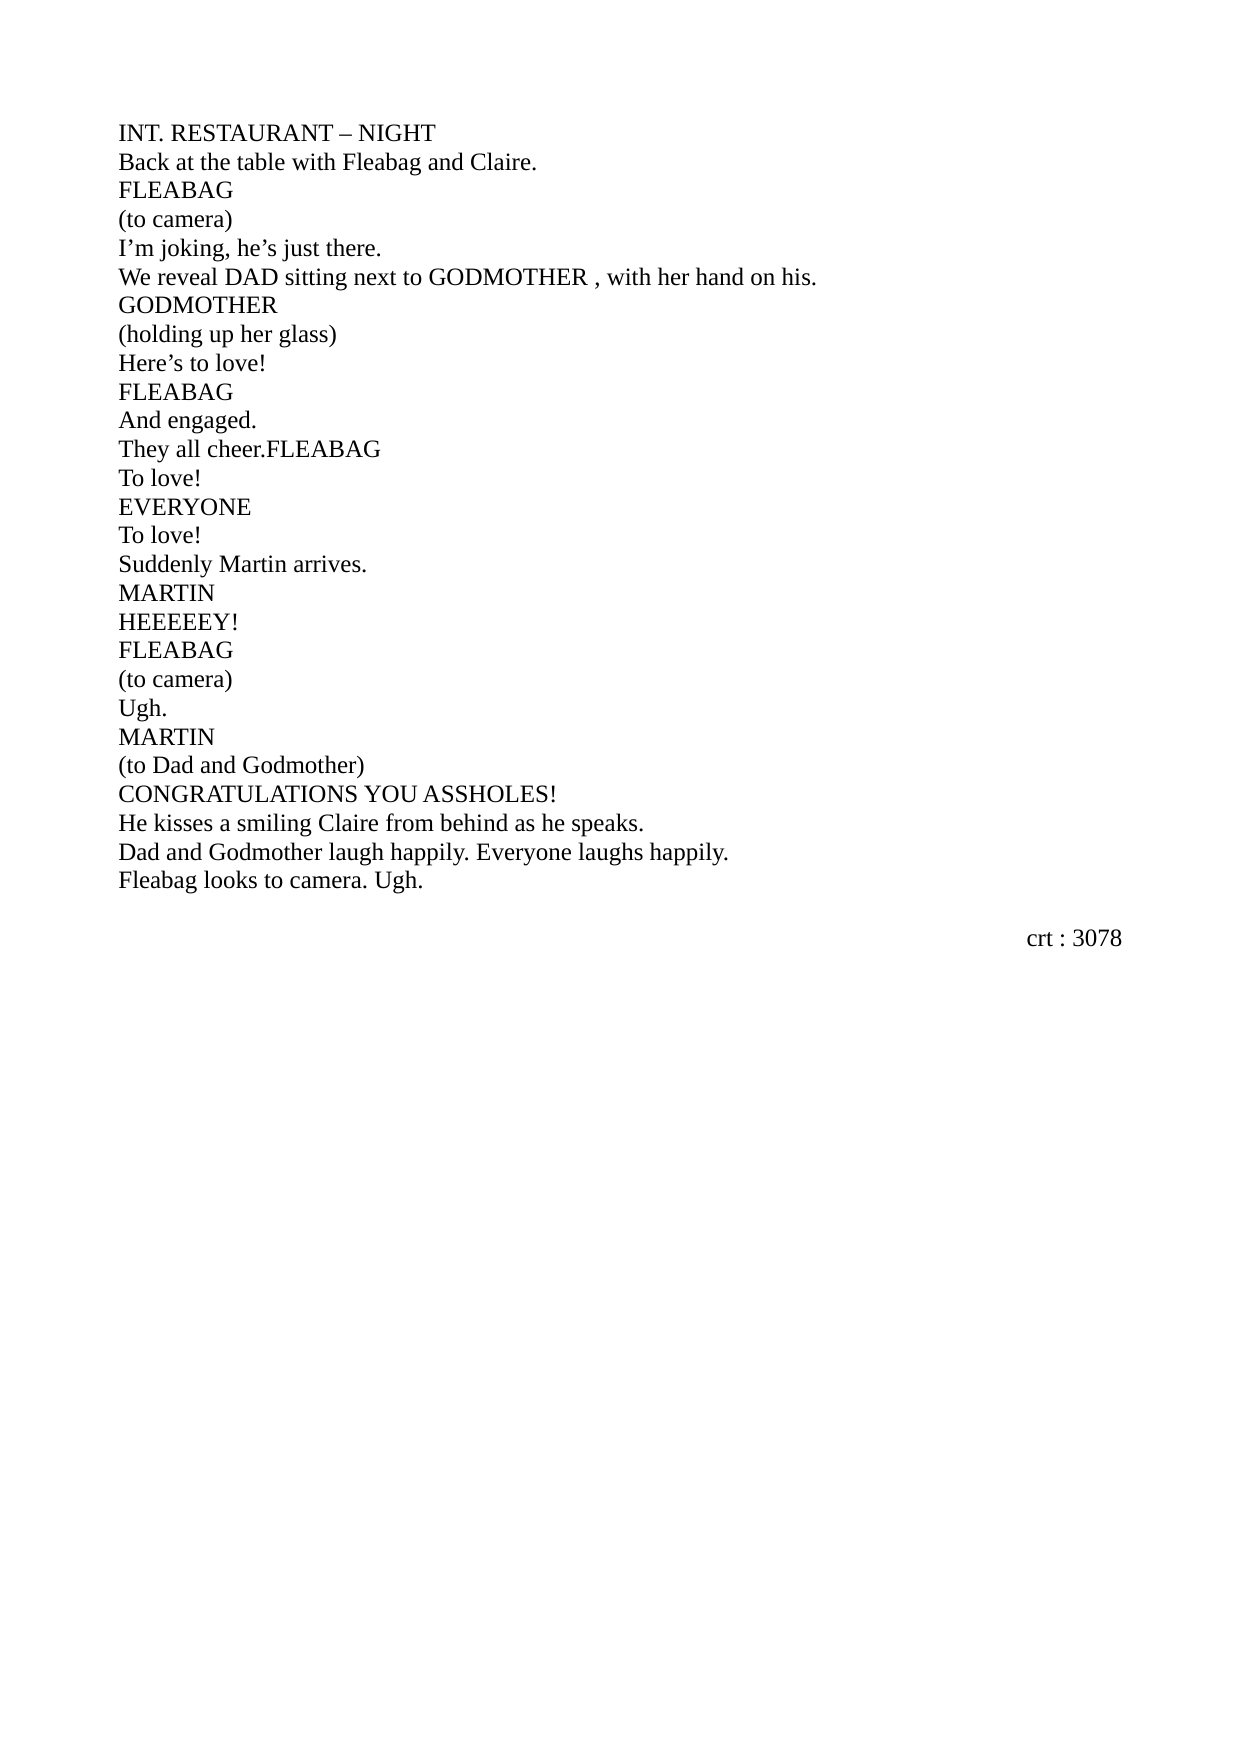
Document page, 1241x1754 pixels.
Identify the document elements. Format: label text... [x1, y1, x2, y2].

text CONGRATULATIONS YOU ASSHOLES! [118, 779, 1122, 808]
text (to Dad and Godmother) [118, 751, 1122, 779]
text Back at the table with Fleabag and Claire. [118, 147, 1122, 176]
text MARTIN [118, 722, 1122, 751]
text FLEABAG [118, 377, 1122, 406]
text To love! [118, 463, 1122, 492]
text We reveal DAD sitting next to GODMOTHER , with her hand on his. [118, 262, 1122, 291]
text crt : 3078 [118, 923, 1122, 952]
text FLEABAG [118, 636, 1122, 664]
text He kisses a smiling Claire from behind as he speaks. [118, 808, 1122, 837]
text MARTIN [118, 578, 1122, 607]
text To love! [118, 521, 1122, 549]
text Fleabag looks to camera. Ugh. [118, 866, 1122, 894]
text HEEEEEY! [118, 607, 1122, 636]
text Suddenly Martin arrives. [118, 549, 1122, 578]
text (to camera) [118, 664, 1122, 693]
text Here’s to love! [118, 348, 1122, 377]
text Dad and Godmother laugh happily. Everyone laughs happily. [118, 837, 1122, 866]
text GODMOTHER [118, 291, 1122, 319]
text They all cheer.FLEABAG [118, 434, 1122, 463]
text Ugh. [118, 693, 1122, 722]
text (to camera) [118, 204, 1122, 233]
text EVERYONE [118, 492, 1122, 521]
text I’m joking, he’s just there. [118, 233, 1122, 262]
text And engaged. [118, 406, 1122, 434]
text FLEABAG [118, 176, 1122, 204]
text (holding up her glass) [118, 319, 1122, 348]
text INT. RESTAURANT – NIGHT [118, 118, 1122, 147]
